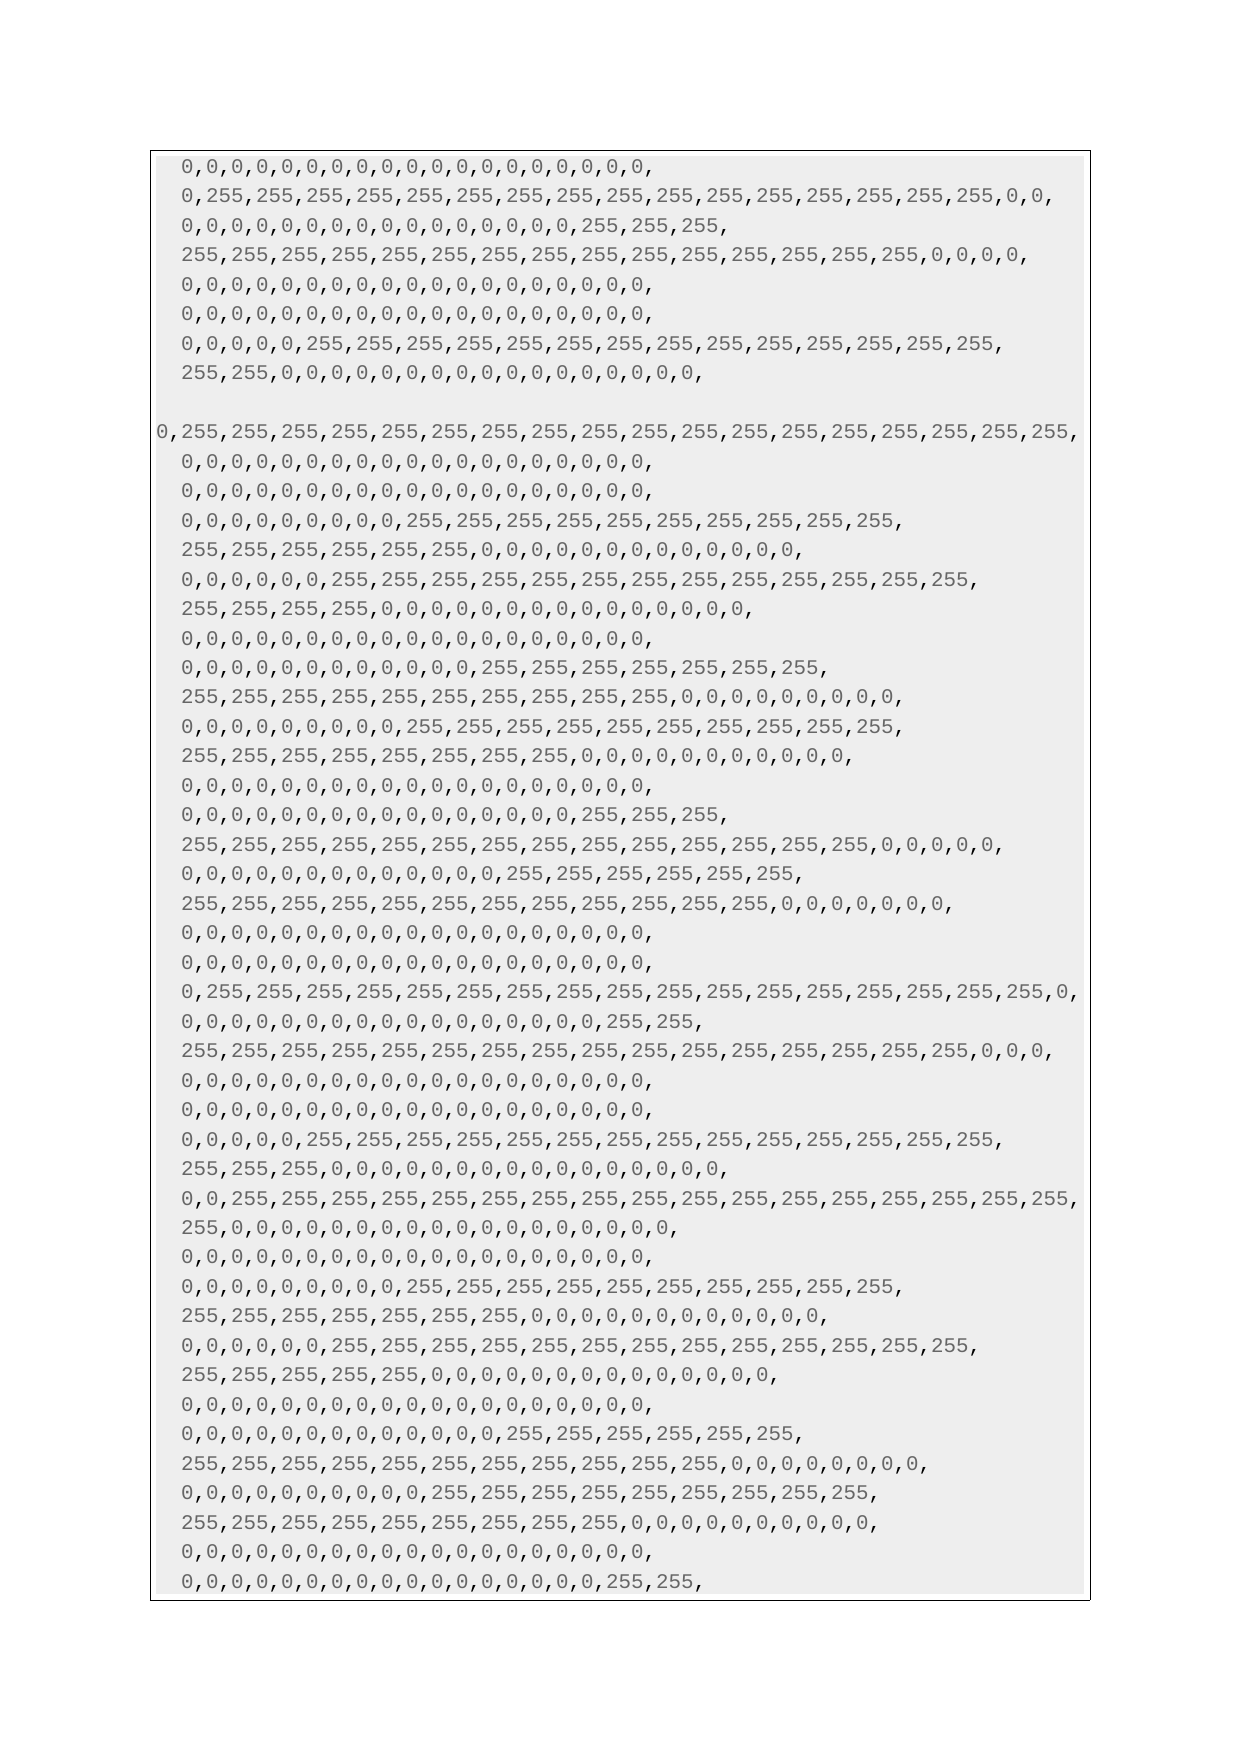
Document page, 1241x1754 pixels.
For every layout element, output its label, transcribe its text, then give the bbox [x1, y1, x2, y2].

table_header 0,0,0,0,0,0,0,0,0,0,0,0,0,0,0,0,0,0,0, 0,255,255,255,255,255,255,255,255,255,255,255,255,255,255,255,255,0,0, 0,0,0,0,0,0,0,0,0,0,0,0,0,0,0,0,255,255,255, 255,255,255,255,255,255,255,255,255,255,255,255,255,255,255,0,0,0,0, 0,0,0,0,0,0,0,0,0,0,0,0,0,0,0,0,0,0,0, 0,0,0,0,0,0,0,0,0,0,0,0,0,0,0,0,0,0,0, 0,0,0,0,0,255,255,255,255,255,255,255,255,255,255,255,255,255,255, 255,255,0,0,0,0,0,0,0,0,0,0,0,0,0,0,0,0,0, 0,255,255,255,255,255,255,255,255,255,255,255,255,255,255,255,255,255,255, 0,0,0,0,0,0,0,0,0,0,0,0,0,0,0,0,0,0,0, 0,0,0,0,0,0,0,0,0,0,0,0,0,0,0,0,0,0,0, 0,0,0,0,0,0,0,0,0,255,255,255,255,255,255,255,255,255,255, 255,255,255,255,255,255,0,0,0,0,0,0,0,0,0,0,0,0,0, 0,0,0,0,0,0,255,255,255,255,255,255,255,255,255,255,255,255,255, 255,255,255,255,0,0,0,0,0,0,0,0,0,0,0,0,0,0,0, 0,0,0,0,0,0,0,0,0,0,0,0,0,0,0,0,0,0,0, 0,0,0,0,0,0,0,0,0,0,0,0,255,255,255,255,255,255,255, 255,255,255,255,255,255,255,255,255,255,0,0,0,0,0,0,0,0,0, 0,0,0,0,0,0,0,0,0,255,255,255,255,255,255,255,255,255,255, 255,255,255,255,255,255,255,255,0,0,0,0,0,0,0,0,0,0,0, 0,0,0,0,0,0,0,0,0,0,0,0,0,0,0,0,0,0,0, 0,0,0,0,0,0,0,0,0,0,0,0,0,0,0,0,255,255,255, 255,255,255,255,255,255,255,255,255,255,255,255,255,255,0,0,0,0,0, 0,0,0,0,0,0,0,0,0,0,0,0,0,255,255,255,255,255,255, 255,255,255,255,255,255,255,255,255,255,255,255,0,0,0,0,0,0,0, 0,0,0,0,0,0,0,0,0,0,0,0,0,0,0,0,0,0,0, 0,0,0,0,0,0,0,0,0,0,0,0,0,0,0,0,0,0,0, 0,255,255,255,255,255,255,255,255,255,255,255,255,255,255,255,255,255,0, 0,0,0,0,0,0,0,0,0,0,0,0,0,0,0,0,0,255,255, 255,255,255,255,255,255,255,255,255,255,255,255,255,255,255,255,0,0,0, 0,0,0,0,0,0,0,0,0,0,0,0,0,0,0,0,0,0,0, 0,0,0,0,0,0,0,0,0,0,0,0,0,0,0,0,0,0,0, 0,0,0,0,0,255,255,255,255,255,255,255,255,255,255,255,255,255,255, 255,255,255,0,0,0,0,0,0,0,0,0,0,0,0,0,0,0,0, 0,0,255,255,255,255,255,255,255,255,255,255,255,255,255,255,255,255,255, 255,0,0,0,0,0,0,0,0,0,0,0,0,0,0,0,0,0,0, 0,0,0,0,0,0,0,0,0,0,0,0,0,0,0,0,0,0,0, 0,0,0,0,0,0,0,0,0,255,255,255,255,255,255,255,255,255,255, 255,255,255,255,255,255,255,0,0,0,0,0,0,0,0,0,0,0,0, 0,0,0,0,0,0,255,255,255,255,255,255,255,255,255,255,255,255,255, 255,255,255,255,255,0,0,0,0,0,0,0,0,0,0,0,0,0,0, 0,0,0,0,0,0,0,0,0,0,0,0,0,0,0,0,0,0,0, 0,0,0,0,0,0,0,0,0,0,0,0,0,255,255,255,255,255,255, 255,255,255,255,255,255,255,255,255,255,255,0,0,0,0,0,0,0,0, 0,0,0,0,0,0,0,0,0,0,255,255,255,255,255,255,255,255,255, 255,255,255,255,255,255,255,255,255,0,0,0,0,0,0,0,0,0,0, 0,0,0,0,0,0,0,0,0,0,0,0,0,0,0,0,0,0,0, 0,0,0,0,0,0,0,0,0,0,0,0,0,0,0,0,0,255,255, [151, 151, 1090, 1600]
